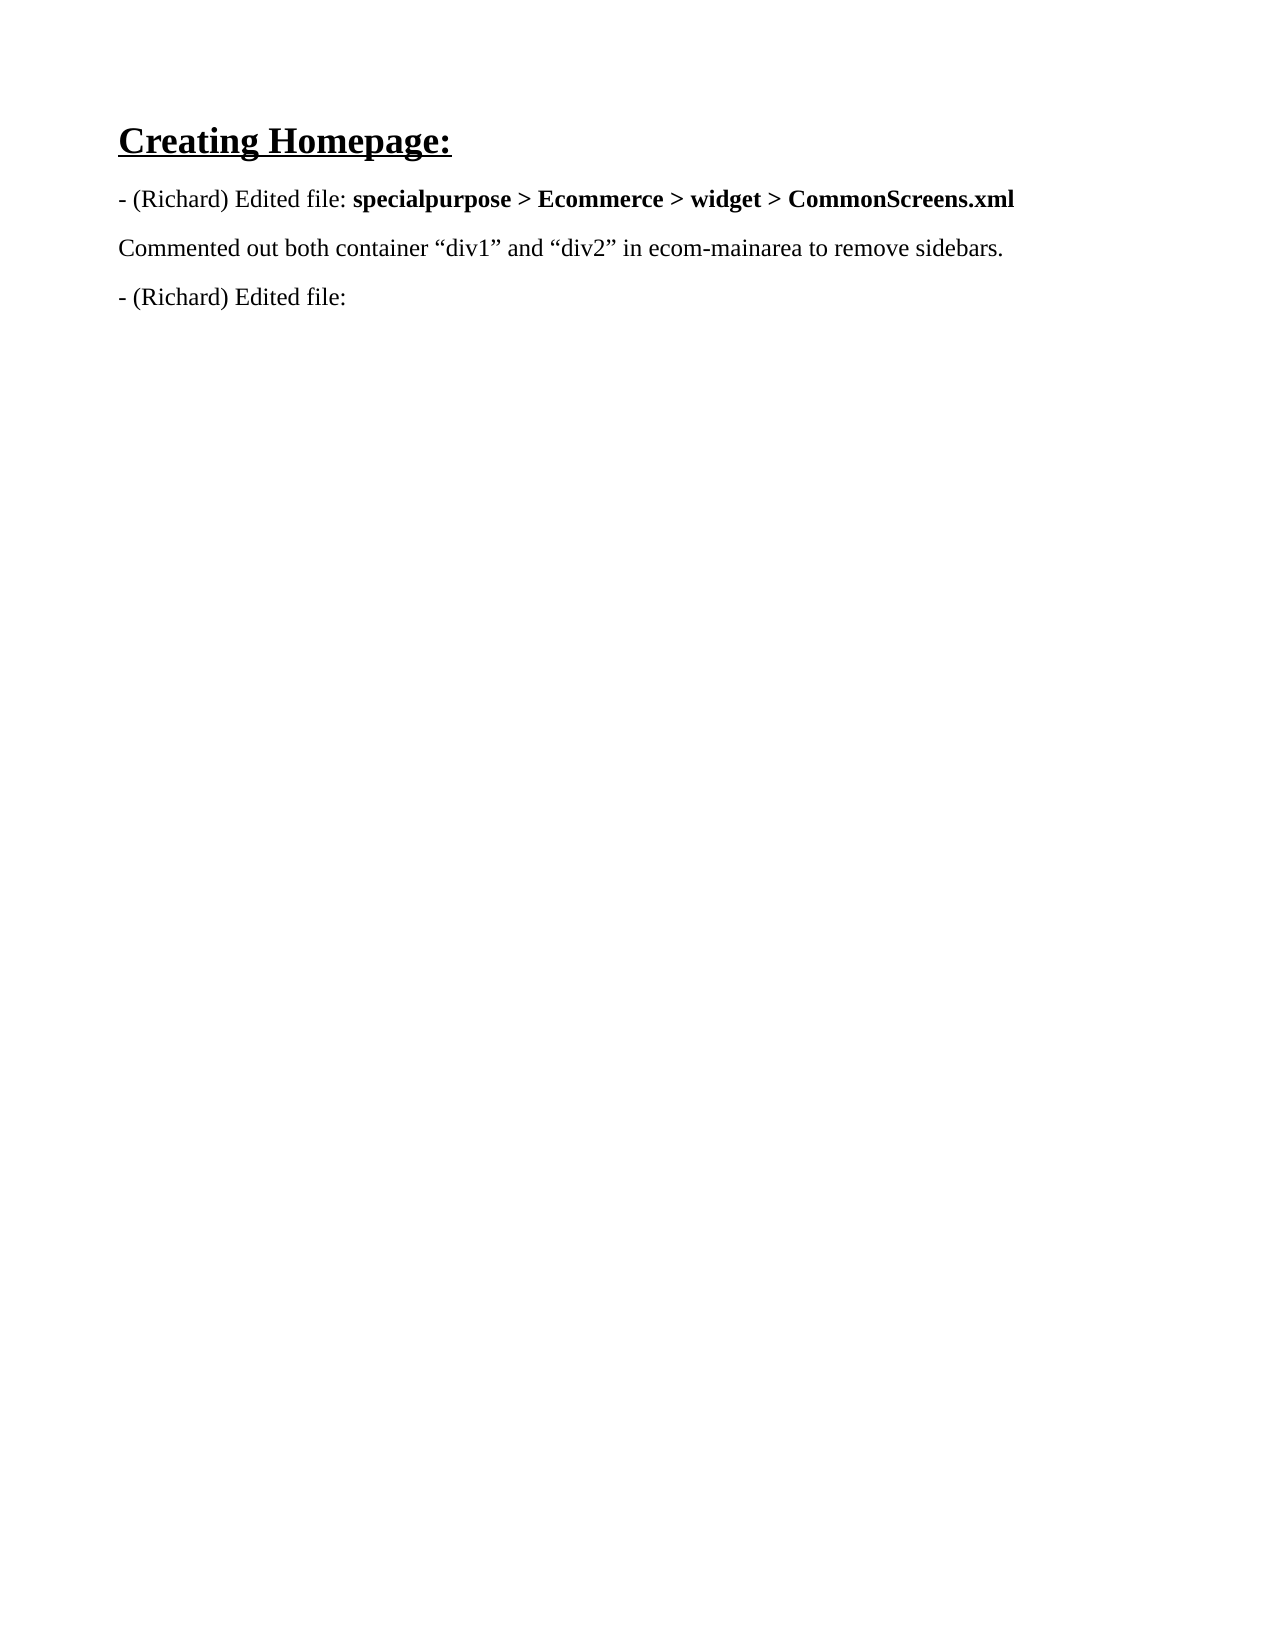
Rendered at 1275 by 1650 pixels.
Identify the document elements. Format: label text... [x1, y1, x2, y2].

text - (Richard) Edited file: [118, 282, 1157, 311]
text Creating Homepage: [118, 118, 1157, 161]
text Commented out both container “div1” and “div2” in ecom-mainarea to remove sidebars. [118, 233, 1157, 262]
text - (Richard) Edited file: specialpurpose > Ecommerce > widget > CommonScreens.xml [118, 184, 1157, 213]
